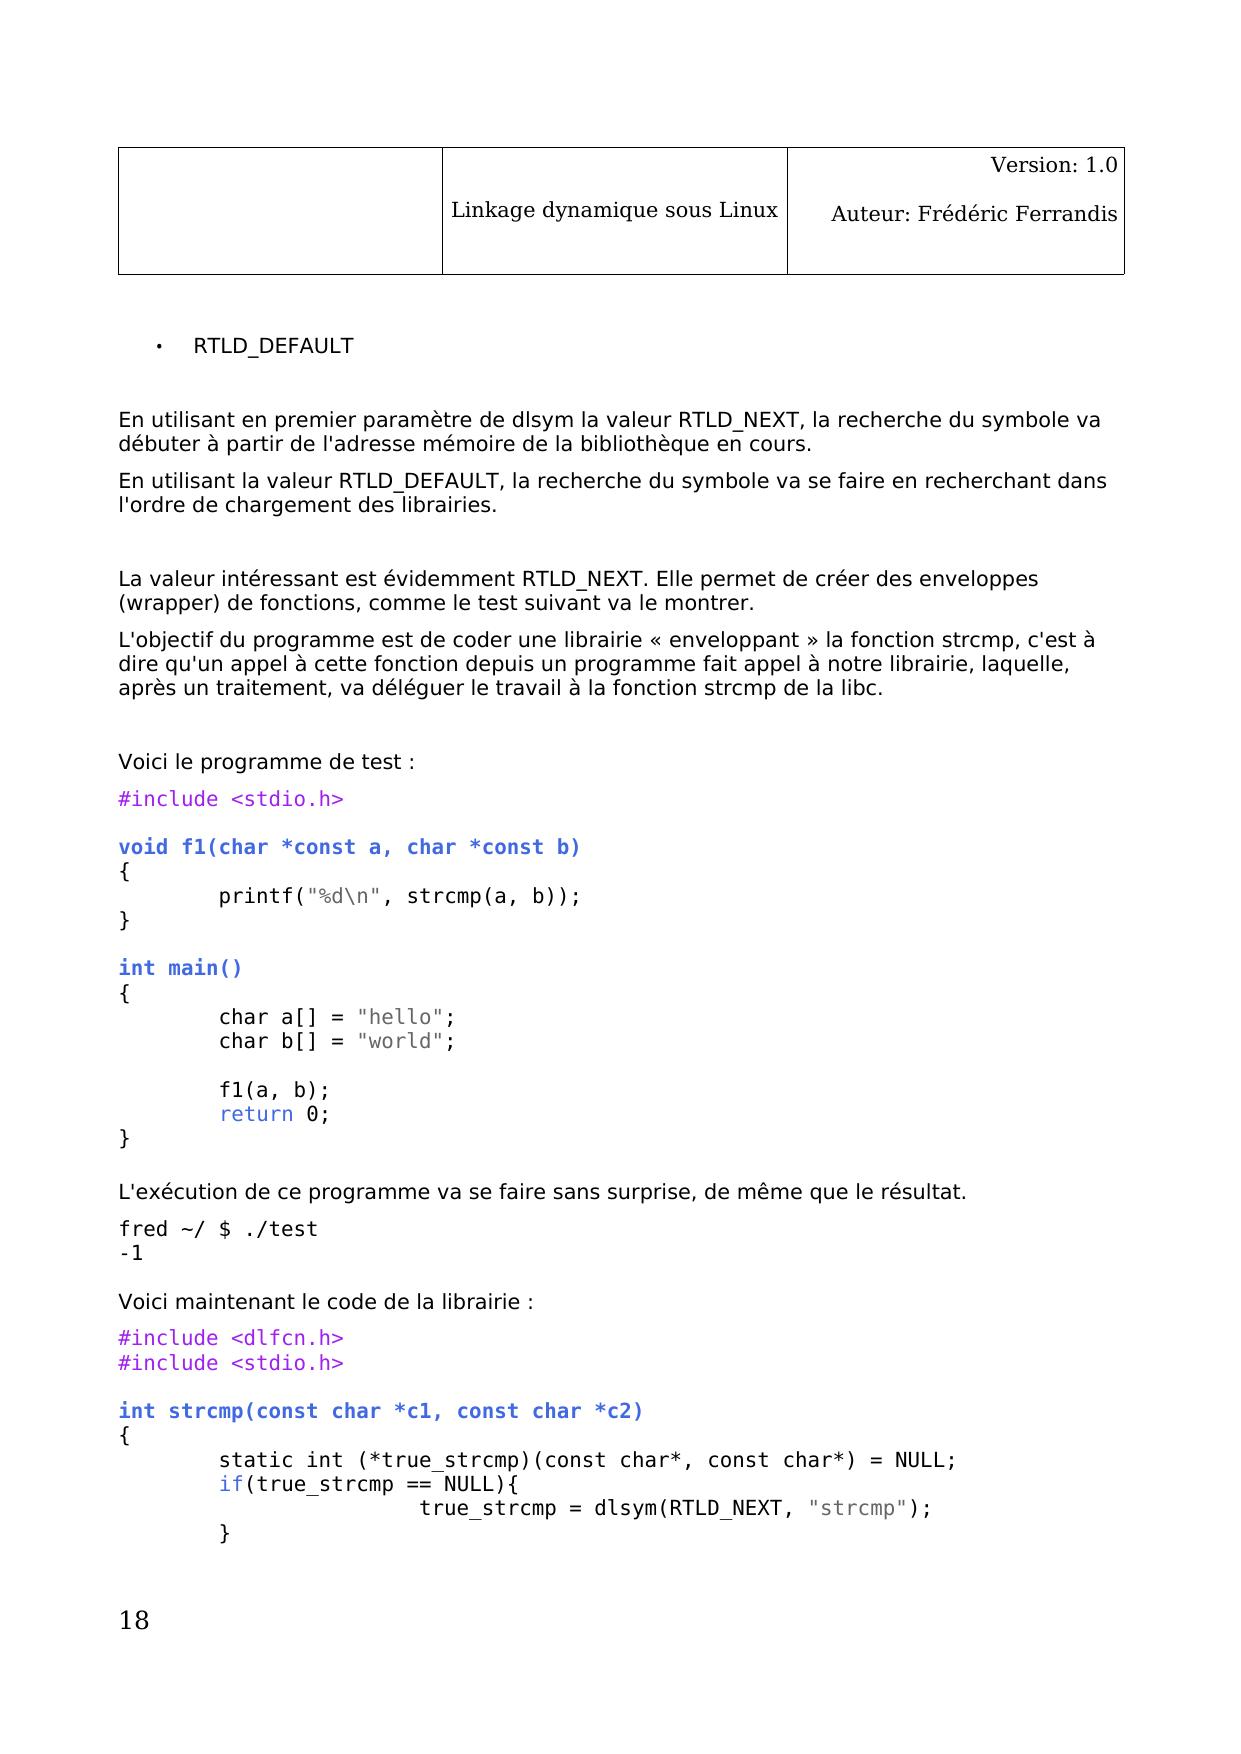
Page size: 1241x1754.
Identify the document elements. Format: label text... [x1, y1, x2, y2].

text #include <stdio.h> [118, 787, 1122, 811]
text } [118, 1521, 1122, 1545]
text true_strcmp = dlsym(RTLD_NEXT, "strcmp"); [118, 1496, 1122, 1521]
text } [118, 1126, 1122, 1151]
text fred ~/ $ ./test [118, 1217, 1122, 1241]
text int strcmp(const char *c1, const char *c2) [118, 1399, 1122, 1423]
text return 0; [118, 1102, 1122, 1126]
text char a[] = "hello"; [118, 1005, 1122, 1029]
text -1 [118, 1241, 1122, 1265]
text { [118, 859, 1122, 884]
text { [118, 1423, 1122, 1448]
text } [118, 908, 1122, 932]
text void f1(char *const a, char *const b) [118, 835, 1122, 859]
text La valeur intéressant est évidemment RTLD_NEXT. Elle permet de créer des enveloppes (wrapper) de fonctions, comme le test suivant va le montrer. [118, 567, 1122, 615]
list RTLD_DEFAULT [156, 334, 1122, 358]
text En utilisant la valeur RTLD_DEFAULT, la recherche du symbole va se faire en recherchant dans l'ordre de chargement des librairies. [118, 469, 1122, 517]
text int main() [118, 956, 1122, 981]
text #include <dlfcn.h> [118, 1326, 1122, 1351]
text { [118, 981, 1122, 1005]
text En utilisant en premier paramètre de dlsym la valeur RTLD_NEXT, la recherche du symbole va débuter à partir de l'adresse mémoire de la bibliothèque en cours. [118, 408, 1122, 456]
text Voici maintenant le code de la librairie : [118, 1290, 1122, 1314]
text f1(a, b); [118, 1078, 1122, 1102]
text char b[] = "world"; [118, 1029, 1122, 1053]
text Voici le programme de test : [118, 750, 1122, 774]
text if(true_strcmp == NULL){ [118, 1472, 1122, 1496]
text L'objectif du programme est de coder une librairie « enveloppant » la fonction strcmp, c'est à dire qu'un appel à cette fonction depuis un programme fait appel à notre librairie, laquelle, après un traitement, va déléguer le travail à la fonction strcmp de la libc. [118, 628, 1122, 701]
text L'exécution de ce programme va se faire sans surprise, de même que le résultat. [118, 1180, 1122, 1204]
text printf("%d\n", strcmp(a, b)); [118, 884, 1122, 908]
text #include <stdio.h> [118, 1351, 1122, 1375]
text static int (*true_strcmp)(const char*, const char*) = NULL; [118, 1448, 1122, 1472]
